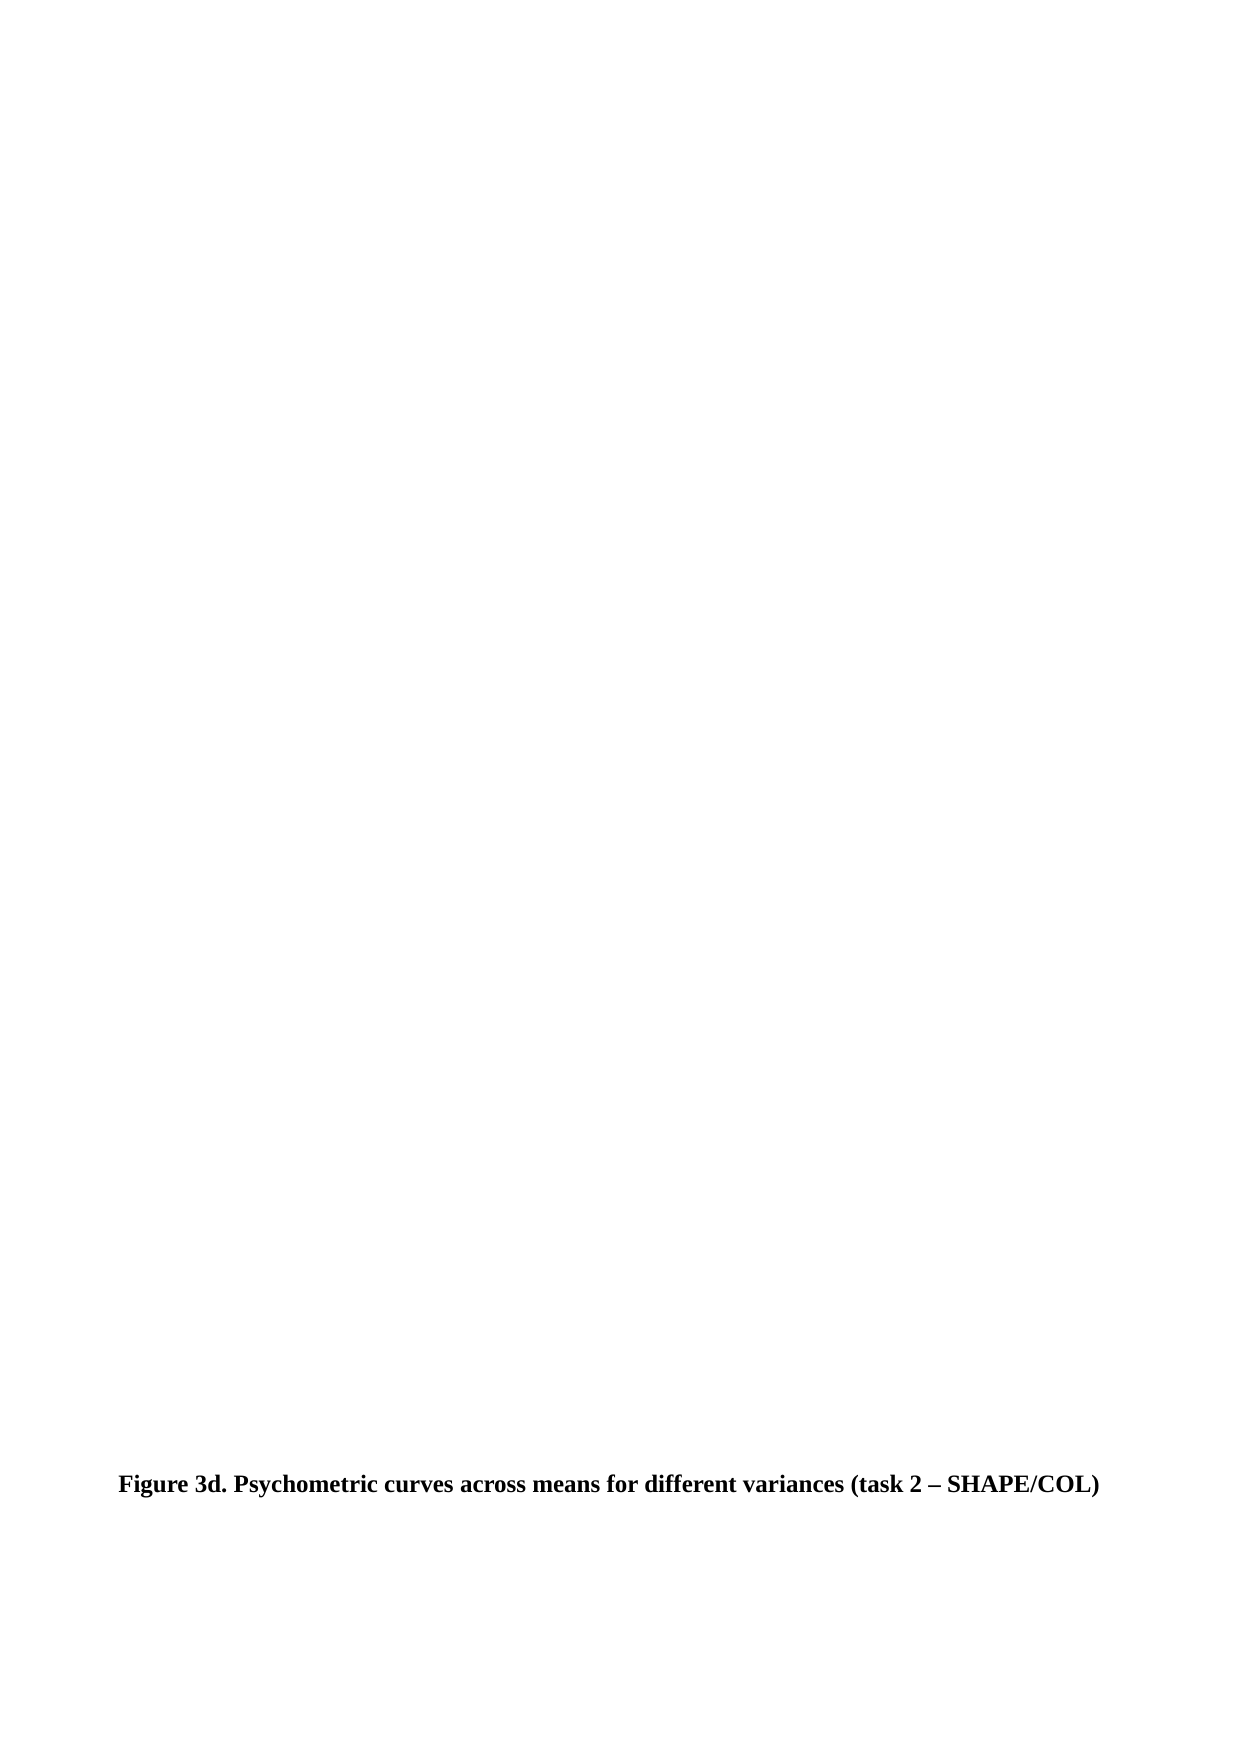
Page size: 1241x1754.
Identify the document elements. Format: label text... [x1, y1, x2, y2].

text Figure 3d. Psychometric curves across means for different variances (task 2 – SHAPE/COL) [118, 1469, 1122, 1498]
